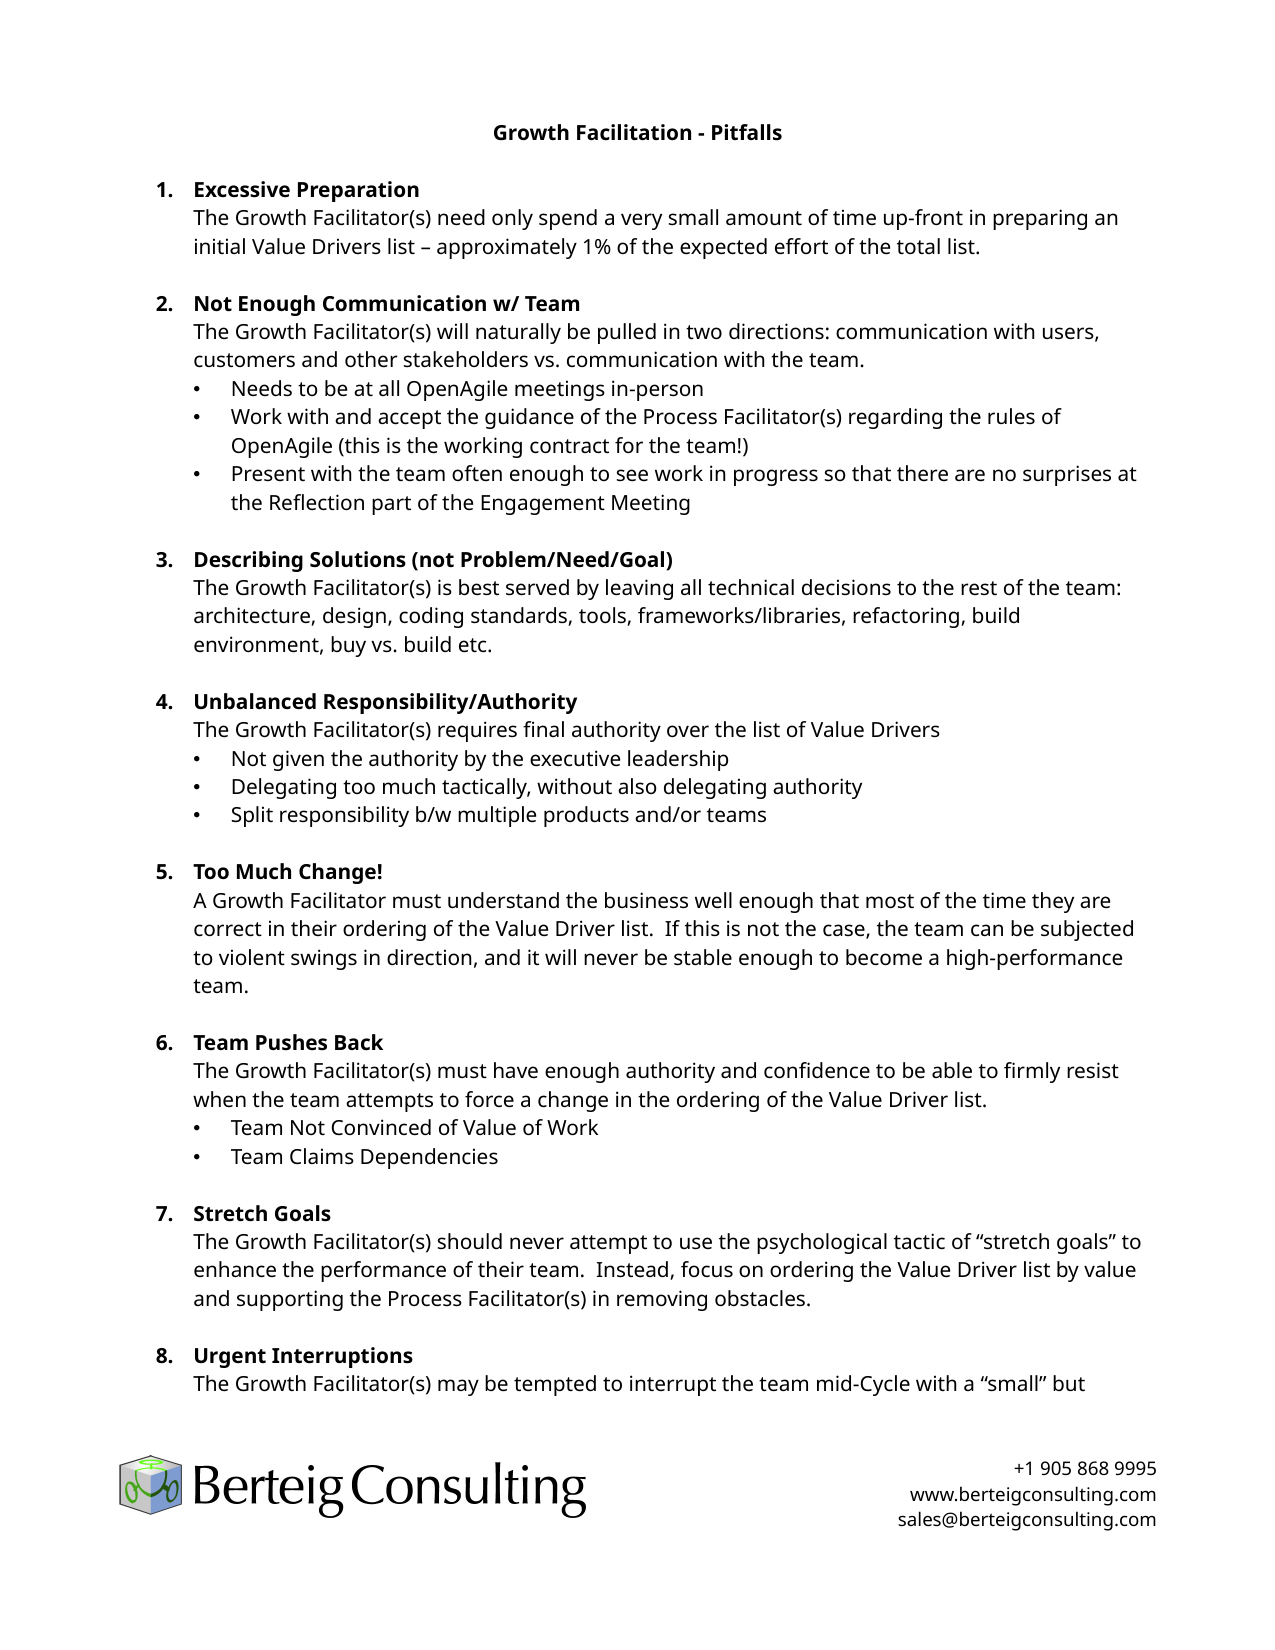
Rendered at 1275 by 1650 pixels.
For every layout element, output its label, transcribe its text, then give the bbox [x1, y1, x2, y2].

list Work with and accept the guidance of the Process Facilitator(s) regarding the rules of OpenAgile (this is the working contract for the team!) [193, 402, 1157, 459]
list Too Much Change! A Growth Facilitator must understand the business well enough that most of the time they are correct in their ordering of the Value Driver list. If this is not the case, the team can be subjected to violent swings in direction, and it will never be stable enough to become a high-performance team. [156, 857, 1157, 1000]
list Split responsibility b/w multiple products and/or teams [193, 801, 1157, 829]
list Not given the authority by the executive leadership [193, 744, 1157, 772]
list Team Claims Dependencies [193, 1142, 1157, 1170]
list Stretch Goals The Growth Facilitator(s) should never attempt to use the psychological tactic of “stretch goals” to enhance the performance of their team. Instead, focus on ordering the Value Driver list by value and supporting the Process Facilitator(s) in removing obstacles. [156, 1199, 1157, 1312]
list Urgent Interruptions The Growth Facilitator(s) may be tempted to interrupt the team mid-Cycle with a “small” but [156, 1341, 1157, 1398]
list Unbalanced Responsibility/Authority The Growth Facilitator(s) requires final authority over the list of Value Drivers [156, 687, 1157, 744]
list Team Not Convinced of Value of Work [193, 1113, 1157, 1142]
list Present with the team often enough to see work in progress so that there are no surprises at the Reflection part of the Engagement Meeting [193, 459, 1157, 516]
list Excessive Preparation The Growth Facilitator(s) need only spend a very small amount of time up-front in preparing an initial Value Drivers list – approximately 1% of the expected effort of the total list. [156, 175, 1157, 260]
list Needs to be at all OpenAgile meetings in-person [193, 374, 1157, 402]
list Team Pushes Back The Growth Facilitator(s) must have enough authority and confidence to be able to firmly resist when the team attempts to force a change in the ordering of the Value Driver list. [156, 1028, 1157, 1113]
list Describing Solutions (not Problem/Need/Goal) The Growth Facilitator(s) is best served by leaving all technical decisions to the rest of the team: architecture, design, coding standards, tools, frameworks/libraries, refactoring, build environment, buy vs. build etc. [156, 545, 1157, 658]
text Growth Facilitation - Pitfalls [118, 118, 1157, 147]
list Not Enough Communication w/ Team The Growth Facilitator(s) will naturally be pulled in two directions: communication with users, customers and other stakeholders vs. communication with the team. [156, 289, 1157, 374]
list Delegating too much tactically, without also delegating authority [193, 772, 1157, 801]
picture [119, 1455, 586, 1518]
